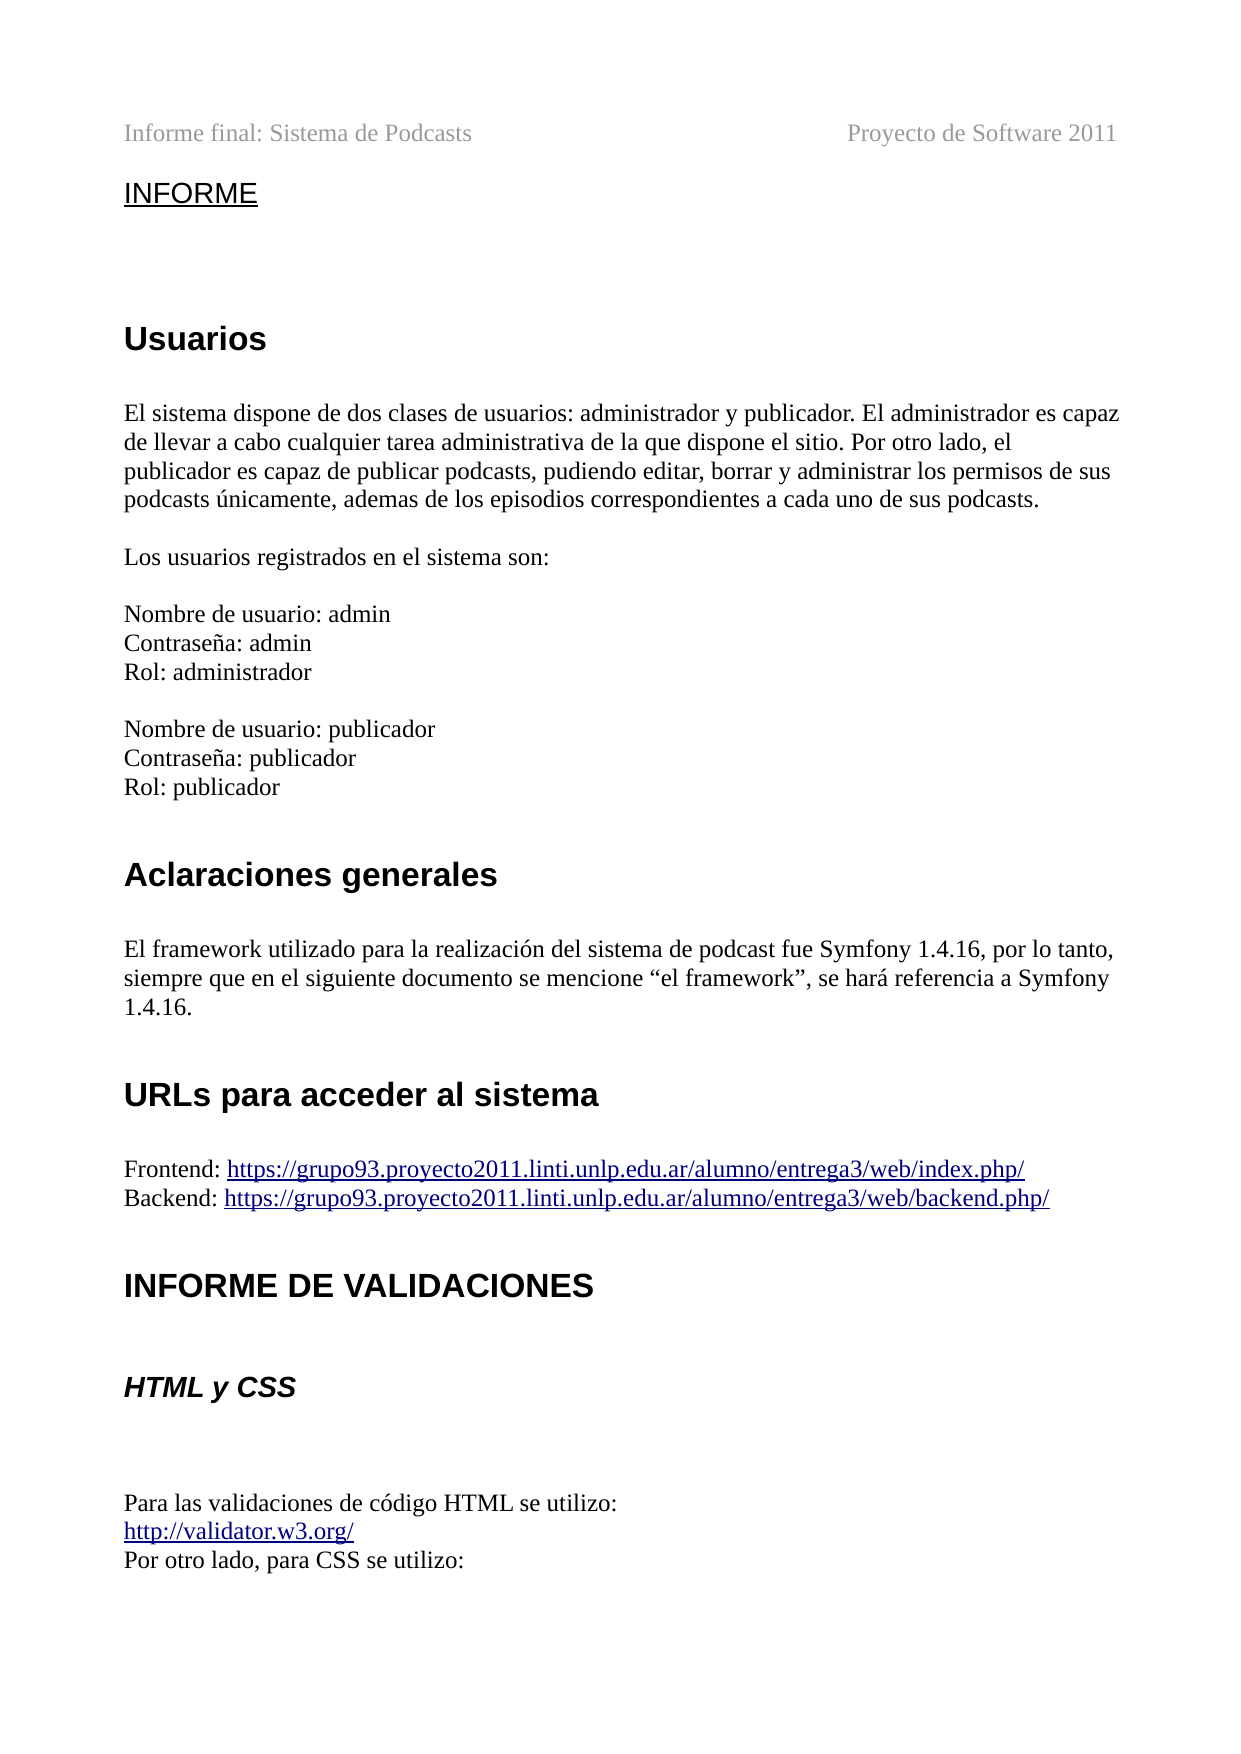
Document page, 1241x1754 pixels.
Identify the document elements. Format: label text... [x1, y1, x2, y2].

subtitle INFORME DE VALIDACIONES [123, 1266, 1123, 1304]
text Rol: administrador [123, 657, 1123, 686]
text Por otro lado, para CSS se utilizo: [123, 1545, 1123, 1574]
text Frontend: https://grupo93.proyecto2011.linti.unlp.edu.ar/alumno/entrega3/web/index.php/ [123, 1154, 1123, 1183]
text Backend: https://grupo93.proyecto2011.linti.unlp.edu.ar/alumno/entrega3/web/backend.php/ [123, 1183, 1123, 1212]
subtitle INFORME [123, 176, 1123, 210]
text Nombre de usuario: publicador [123, 714, 1123, 743]
subtitle Usuarios [123, 318, 1123, 357]
text El sistema dispone de dos clases de usuarios: administrador y publicador. El administrador es capaz de llevar a cabo cualquier tarea administrativa de la que dispone el sitio. Por otro lado, el publicador es capaz de publicar podcasts, pudiendo editar, borrar y administrar los permisos de sus podcasts únicamente, ademas de los episodios correspondientes a cada uno de sus podcasts. [123, 398, 1123, 513]
subtitle HTML y CSS [123, 1371, 1123, 1404]
text Rol: publicador [123, 772, 1123, 801]
text Para las validaciones de código HTML se utilizo: [123, 1488, 1123, 1516]
subtitle URLs para acceder al sistema [123, 1074, 1123, 1113]
text Nombre de usuario: admin [123, 599, 1123, 628]
text Contraseña: publicador [123, 743, 1123, 772]
text El framework utilizado para la realización del sistema de podcast fue Symfony 1.4.16, por lo tanto, siempre que en el siguiente documento se mencione “el framework”, se hará referencia a Symfony 1.4.16. [123, 934, 1123, 1021]
text Los usuarios registrados en el sistema son: [123, 542, 1123, 571]
text Contraseña: admin [123, 628, 1123, 657]
text http://validator.w3.org/ [123, 1516, 1123, 1545]
subtitle Aclaraciones generales [123, 854, 1123, 893]
